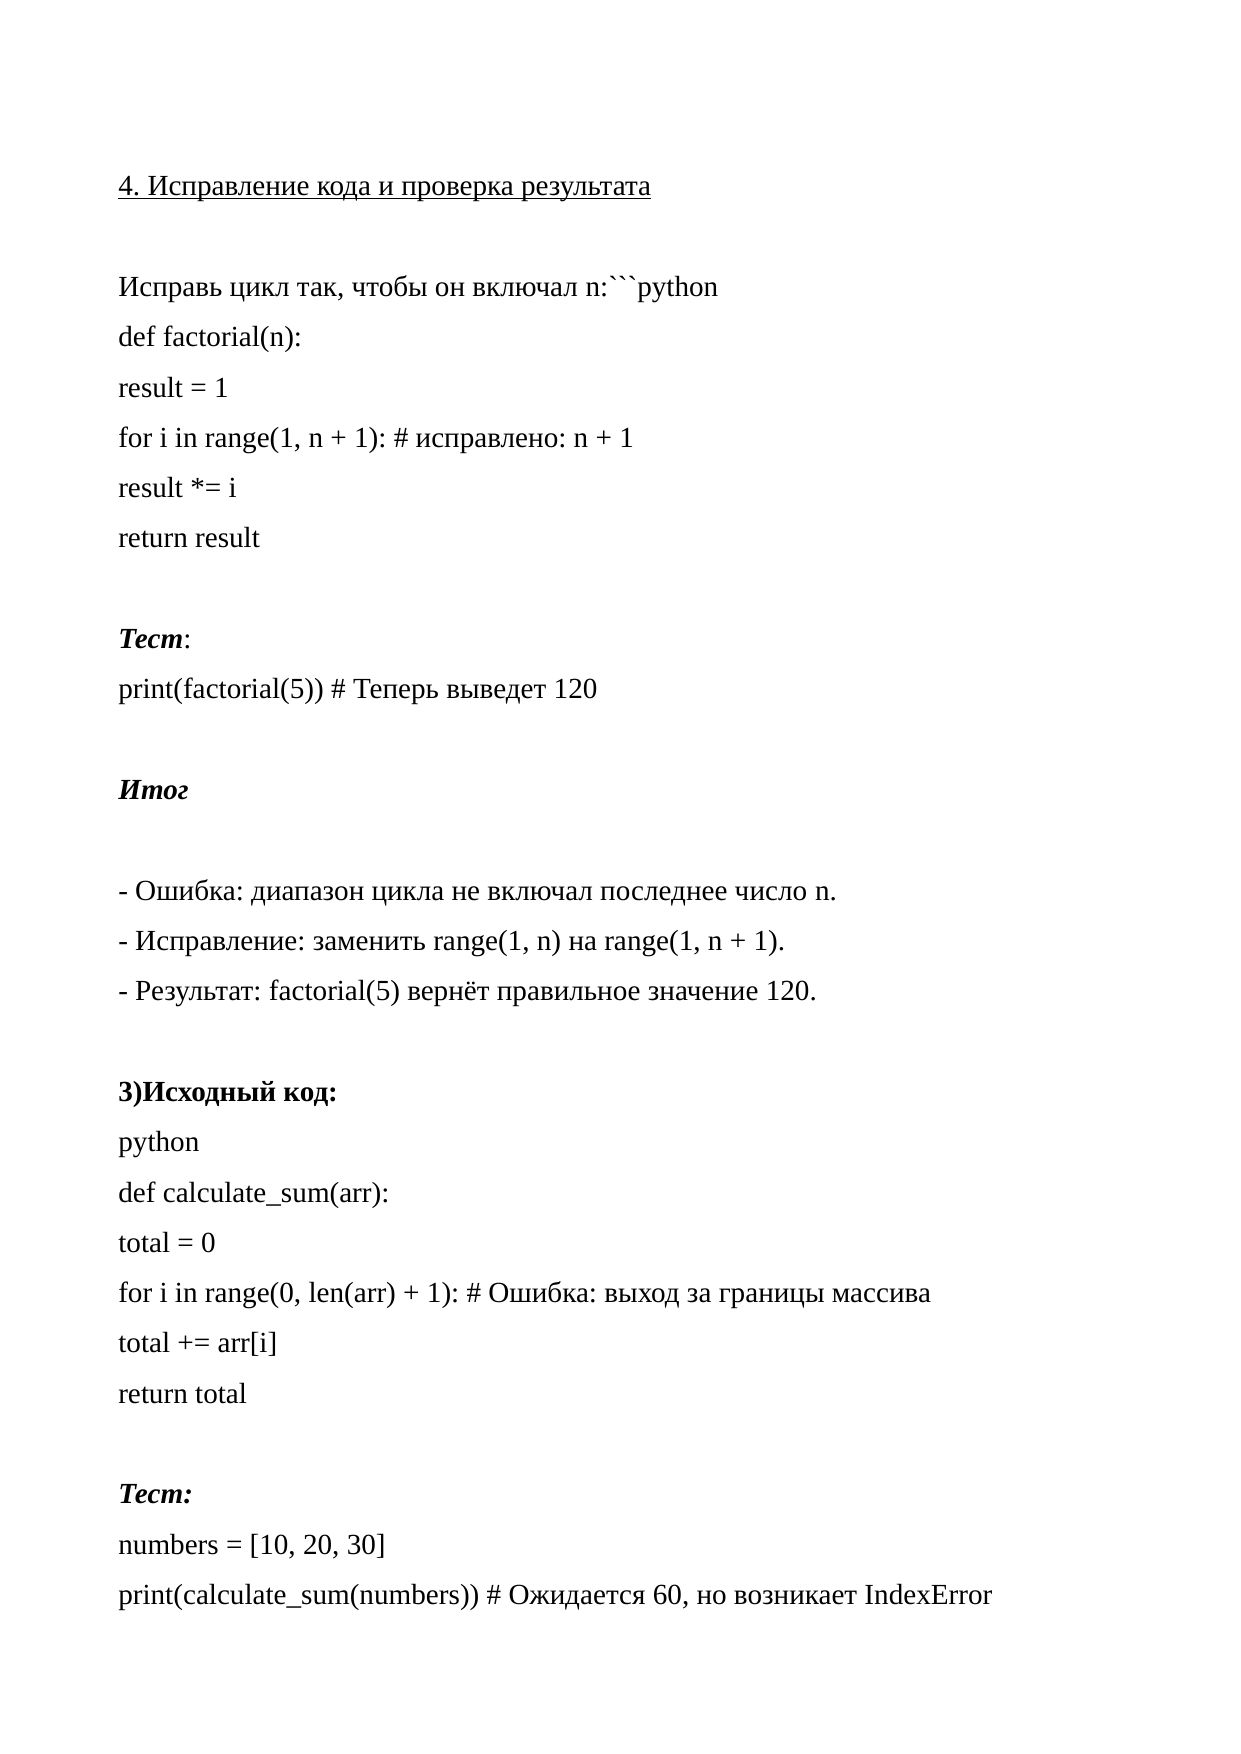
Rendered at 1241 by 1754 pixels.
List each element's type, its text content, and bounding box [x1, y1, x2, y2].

text 4. Исправление кода и проверка результата Исправь цикл так, чтобы он включал n:```python def factorial(n): result = 1 for i in range(1, n + 1): # исправлено: n + 1 result *= i return result Тест: print(factorial(5)) # Теперь выведет 120 Итог - Ошибка: диапазон цикла не включал последнее число n. - Исправление: заменить range(1, n) на range(1, n + 1). - Результат: factorial(5) вернёт правильное значение 120. 3)Исходный код: python def calculate_sum(arr): total = 0 for i in range(0, len(arr) + 1): # Ошибка: выход за границы массива total += arr[i] return total Тест: numbers = [10, 20, 30] print(calculate_sum(numbers)) # Ожидается 60, но возникает IndexError [118, 118, 1122, 1611]
